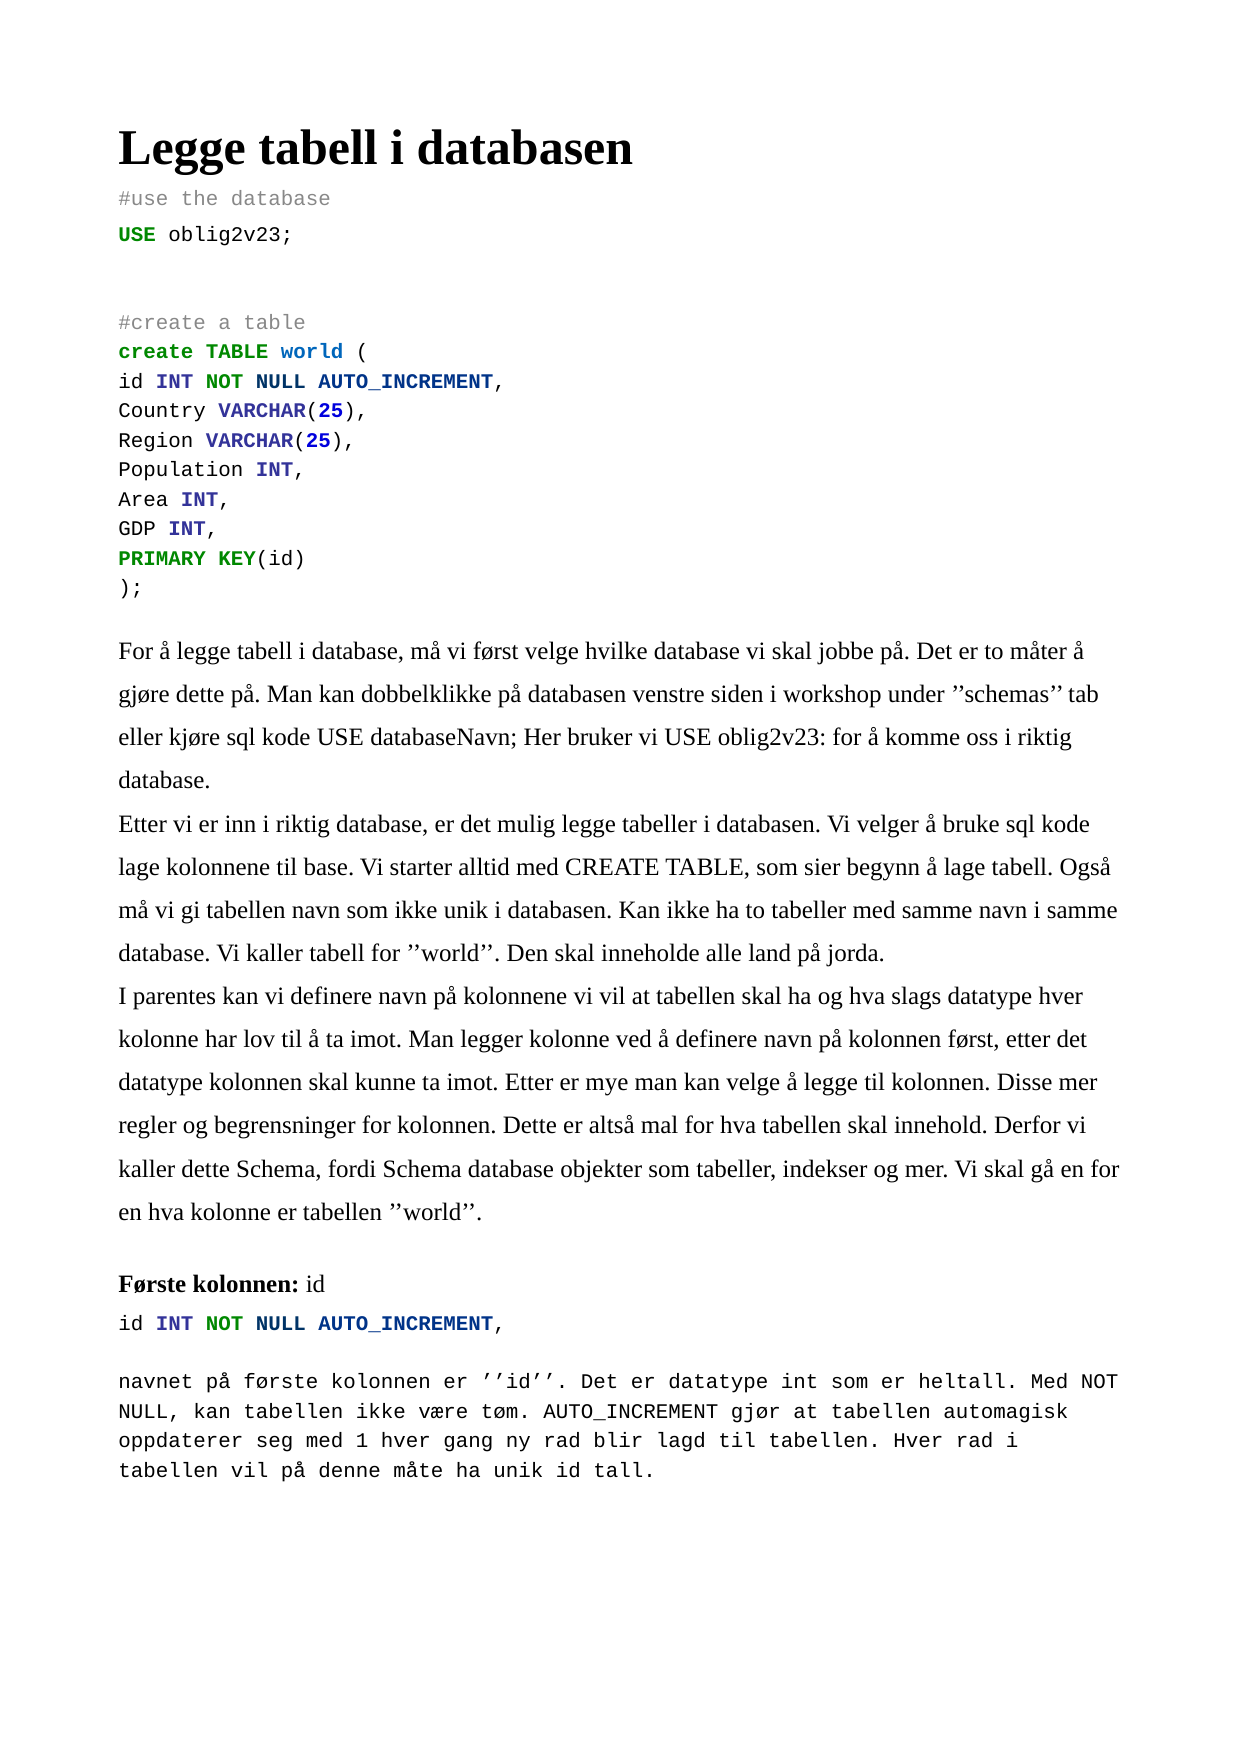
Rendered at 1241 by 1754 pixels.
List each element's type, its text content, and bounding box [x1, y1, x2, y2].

text Etter vi er inn i riktig database, er det mulig legge tabeller i databasen. Vi velger å bruke sql kode lage kolonnene til base. Vi starter alltid med CREATE TABLE, som sier begynn å lage tabell. Også må vi gi tabellen navn som ikke unik i databasen. Kan ikke ha to tabeller med samme navn i samme database. Vi kaller tabell for ’’world’’. Den skal inneholde alle land på jorda. [118, 809, 1122, 967]
text Region VARCHAR(25), [118, 430, 1122, 453]
text USE oblig2v23; [118, 223, 1122, 247]
text ); [118, 577, 1122, 601]
text #use the database [118, 188, 1122, 212]
text navnet på første kolonnen er ’’id’’. Det er datatype int som er heltall. Med NOT NULL, kan tabellen ikke være tøm. AUTO_INCREMENT gjør at tabellen automagisk oppdaterer seg med 1 hver gang ny rad blir lagd til tabellen. Hver rad i tabellen vil på denne måte ha unik id tall. [118, 1372, 1122, 1484]
text I parentes kan vi definere navn på kolonnene vi vil at tabellen skal ha og hva slags datatype hver kolonne har lov til å ta imot. Man legger kolonne ved å definere navn på kolonnen først, etter det datatype kolonnen skal kunne ta imot. Etter er mye man kan velge å legge til kolonnen. Disse mer regler og begrensninger for kolonnen. Dette er altså mal for hva tabellen skal innehold. Derfor vi kaller dette Schema, fordi Schema database objekter som tabeller, indekser og mer. Vi skal gå en for en hva kolonne er tabellen ’’world’’. [118, 981, 1122, 1226]
text Country VARCHAR(25), [118, 400, 1122, 424]
text Første kolonnen: id [118, 1269, 1122, 1298]
text Area INT, [118, 489, 1122, 512]
text GDP INT, [118, 518, 1122, 542]
subtitle Legge tabell i databasen [118, 118, 1122, 176]
text create TABLE world ( [118, 341, 1122, 365]
text PRIMARY KEY(id) [118, 548, 1122, 571]
text Population INT, [118, 459, 1122, 483]
text For å legge tabell i database, må vi først velge hvilke database vi skal jobbe på. Det er to måter å gjøre dette på. Man kan dobbelklikke på databasen venstre siden i workshop under ’’schemas’’ tab eller kjøre sql kode USE databaseNavn; Her bruker vi USE oblig2v23: for å komme oss i riktig database. [118, 636, 1122, 794]
text id INT NOT NULL AUTO_INCREMENT, [118, 1313, 1122, 1336]
text id INT NOT NULL AUTO_INCREMENT, [118, 371, 1122, 394]
text #create a table [118, 312, 1122, 336]
